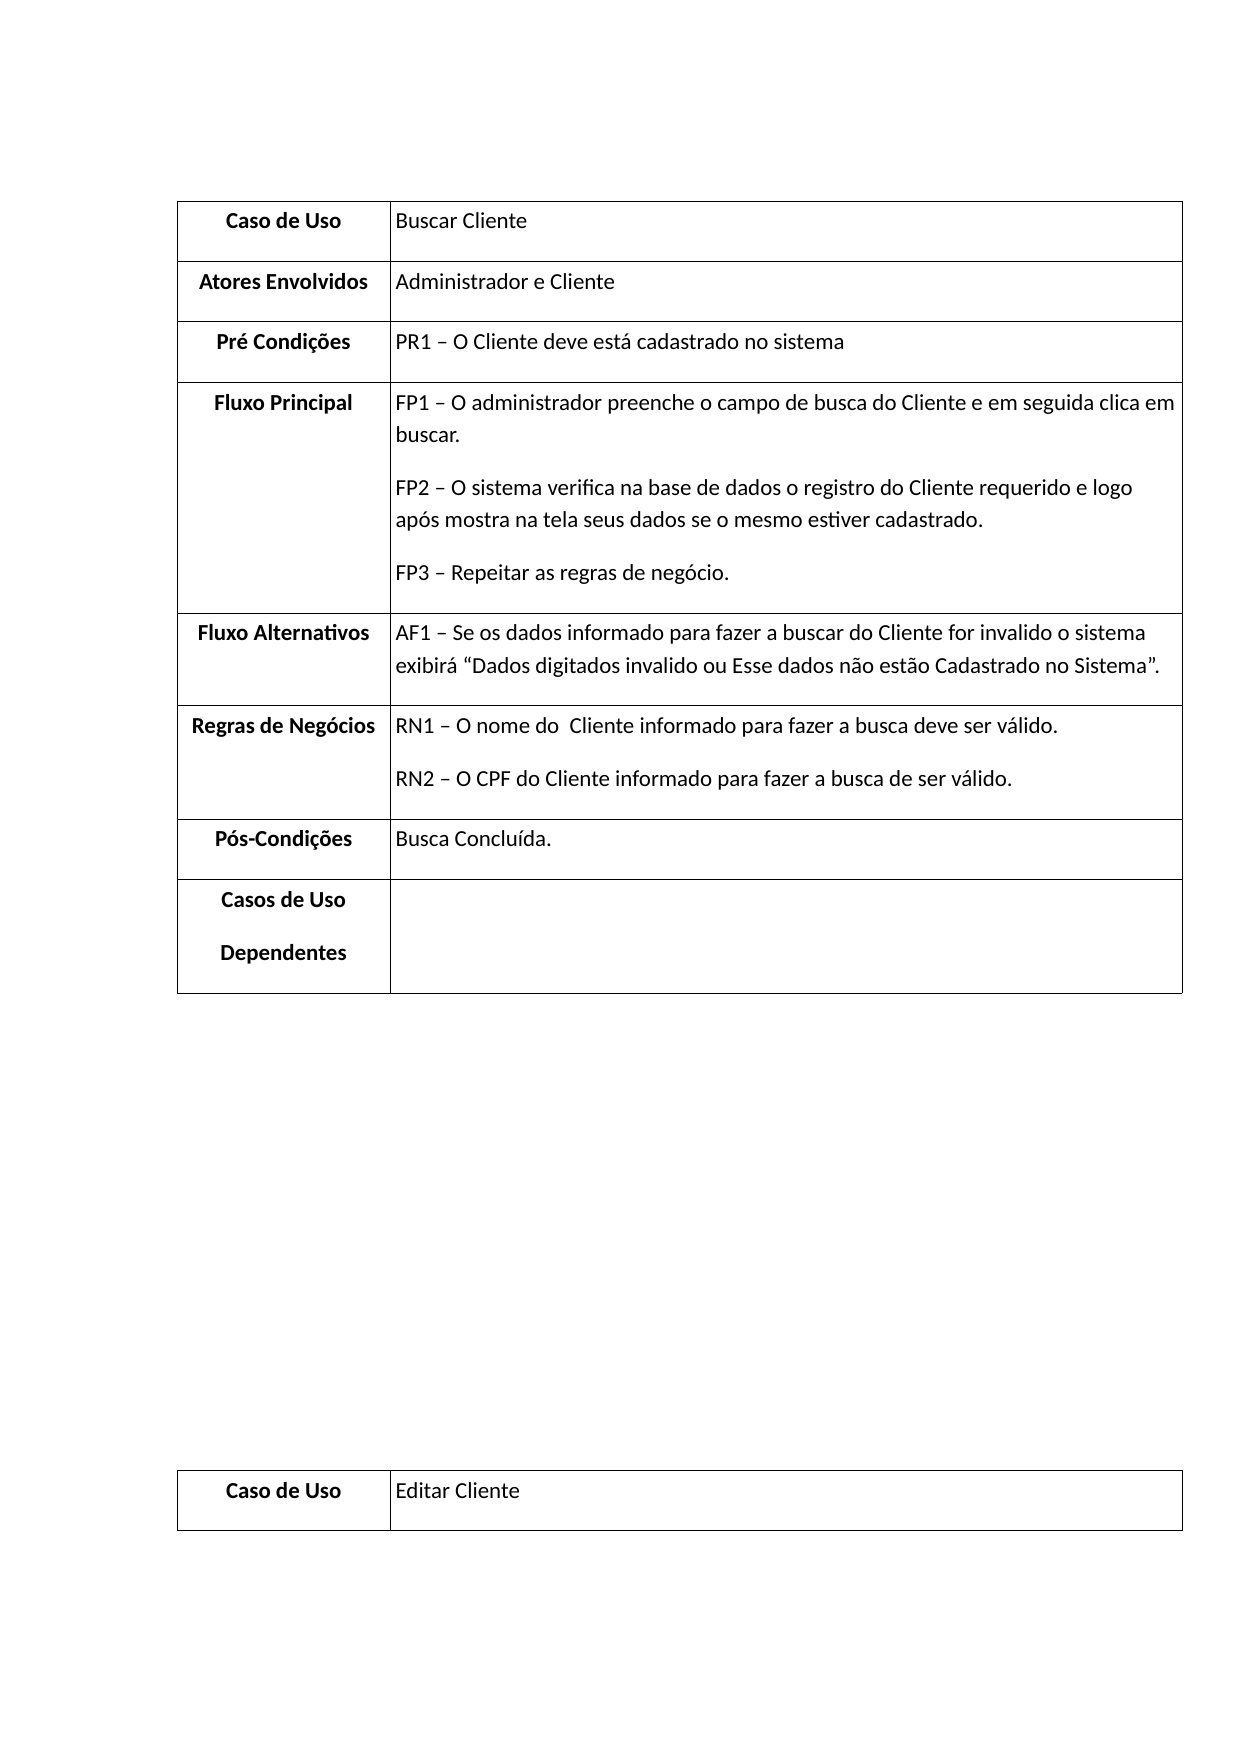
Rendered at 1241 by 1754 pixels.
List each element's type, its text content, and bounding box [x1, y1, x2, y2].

table_header Editar Cliente [391, 1471, 1182, 1530]
table_header Buscar Cliente [391, 202, 1182, 261]
table_cell Atores Envolvidos [178, 262, 390, 321]
table_cell Regras de Negócios [178, 706, 390, 819]
table_cell Administrador e Cliente [391, 262, 1182, 321]
table_header Caso de Uso [178, 202, 390, 261]
table_cell PR1 – O Cliente deve está cadastrado no sistema [391, 322, 1182, 382]
table_header Caso de Uso [178, 1471, 390, 1530]
table_cell Pré Condições [178, 322, 390, 382]
table_cell RN1 – O nome do Cliente informado para fazer a busca deve ser válido. RN2 – O CPF do Cliente informado para fazer a busca de ser válido. [391, 706, 1182, 819]
table_cell Busca Concluída. [391, 820, 1182, 879]
table_cell Fluxo Alternativos [178, 614, 390, 705]
table_cell [391, 880, 1182, 993]
table_cell AF1 – Se os dados informado para fazer a buscar do Cliente for invalido o sistema exibirá “Dados digitados invalido ou Esse dados não estão Cadastrado no Sistema”. [391, 614, 1182, 705]
table_cell Pós-Condições [178, 820, 390, 879]
table_cell FP1 – O administrador preenche o campo de busca do Cliente e em seguida clica em buscar. FP2 – O sistema verifica na base de dados o registro do Cliente requerido e logo após mostra na tela seus dados se o mesmo estiver cadastrado. FP3 – Repeitar as regras de negócio. [391, 383, 1182, 613]
table_cell Fluxo Principal [178, 383, 390, 613]
table_cell Casos de Uso Dependentes [178, 880, 390, 993]
